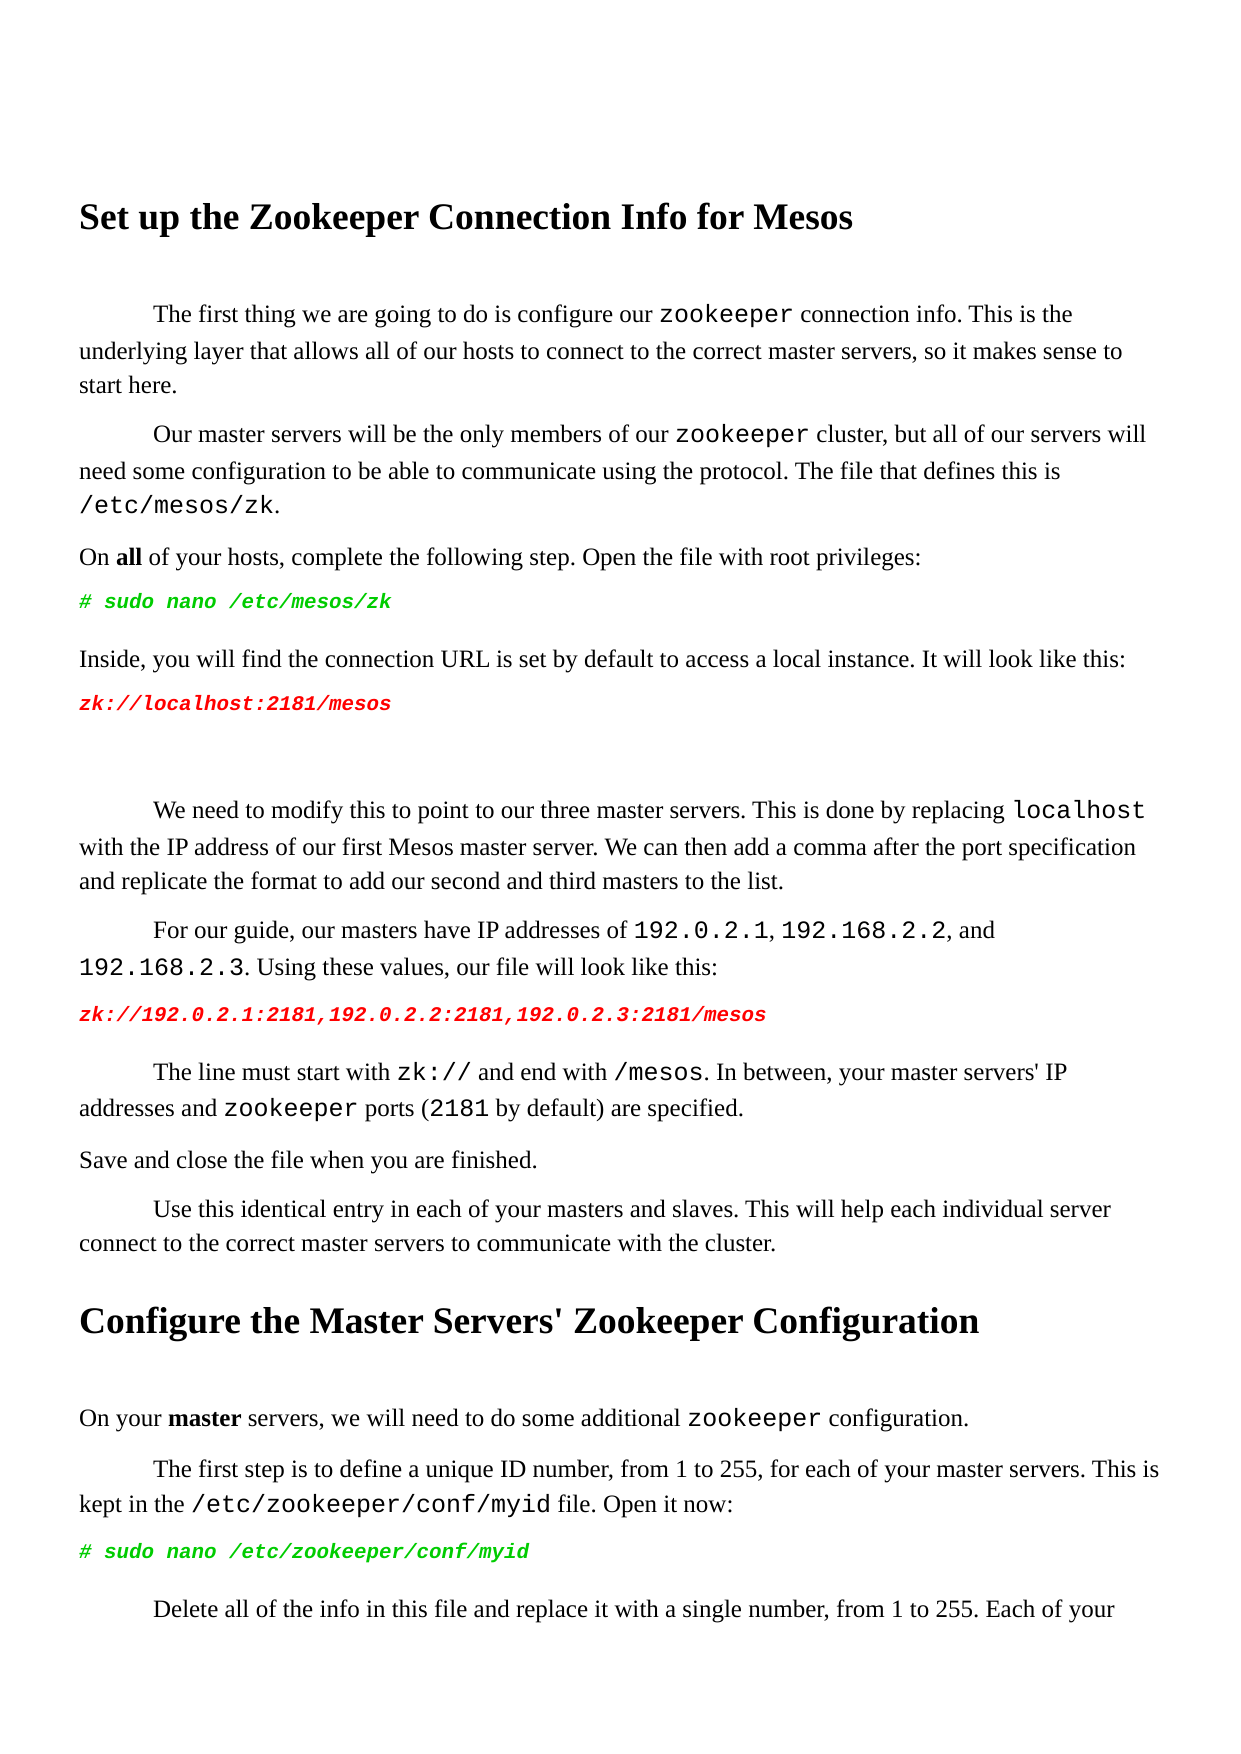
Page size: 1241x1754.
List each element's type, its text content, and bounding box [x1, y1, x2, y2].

text We need to modify this to point to our three master servers. This is done by replacing localhost with the IP address of our first Mesos master server. We can then add a comma after the port specification and replicate the format to add our second and third masters to the list. [79, 795, 1159, 895]
text Inside, you will find the connection URL is set by default to access a local instance. It will look like this: [79, 644, 1159, 673]
text The line must start with zk:// and end with /mesos. In between, your master servers' IP addresses and zookeeper ports (2181 by default) are specified. [79, 1057, 1159, 1124]
text zk://localhost:2181/mesos [79, 693, 1159, 717]
text On all of your hosts, complete the following step. Open the file with root privileges: [79, 542, 1159, 571]
text On your master servers, we will need to do some additional zookeeper configuration. [79, 1403, 1159, 1434]
text For our guide, our masters have IP addresses of 192.0.2.1, 192.168.2.2, and 192.168.2.3. Using these values, our file will look like this: [79, 916, 1159, 983]
text Delete all of the info in this file and replace it with a single number, from 1 to 255. Each of your [79, 1594, 1159, 1622]
text The first step is to define a unique ID number, from 1 to 255, for each of your master servers. This is kept in the /etc/zookeeper/conf/myid file. Open it now: [79, 1454, 1159, 1520]
text # sudo nano /etc/zookeeper/conf/myid [79, 1541, 1159, 1564]
text # sudo nano /etc/mesos/zk [79, 591, 1159, 615]
text zk://192.0.2.1:2181,192.0.2.2:2181,192.0.2.3:2181/mesos [79, 1004, 1159, 1027]
subtitle Set up the Zookeeper Connection Info for Mesos [79, 194, 1159, 238]
subtitle Configure the Master Servers' Zookeeper Configuration [79, 1298, 1159, 1341]
text Our master servers will be the only members of our zookeeper cluster, but all of our servers will need some configuration to be able to communicate using the protocol. The file that defines this is /etc/mesos/zk. [79, 419, 1159, 521]
text Save and close the file when you are finished. [79, 1145, 1159, 1174]
text The first thing we are going to do is configure our zookeeper connection info. This is the underlying layer that allows all of our hosts to connect to the correct master servers, so it makes sense to start here. [79, 299, 1159, 399]
text Use this identical entry in each of your masters and slaves. This will help each individual server connect to the correct master servers to communicate with the cluster. [79, 1194, 1159, 1257]
